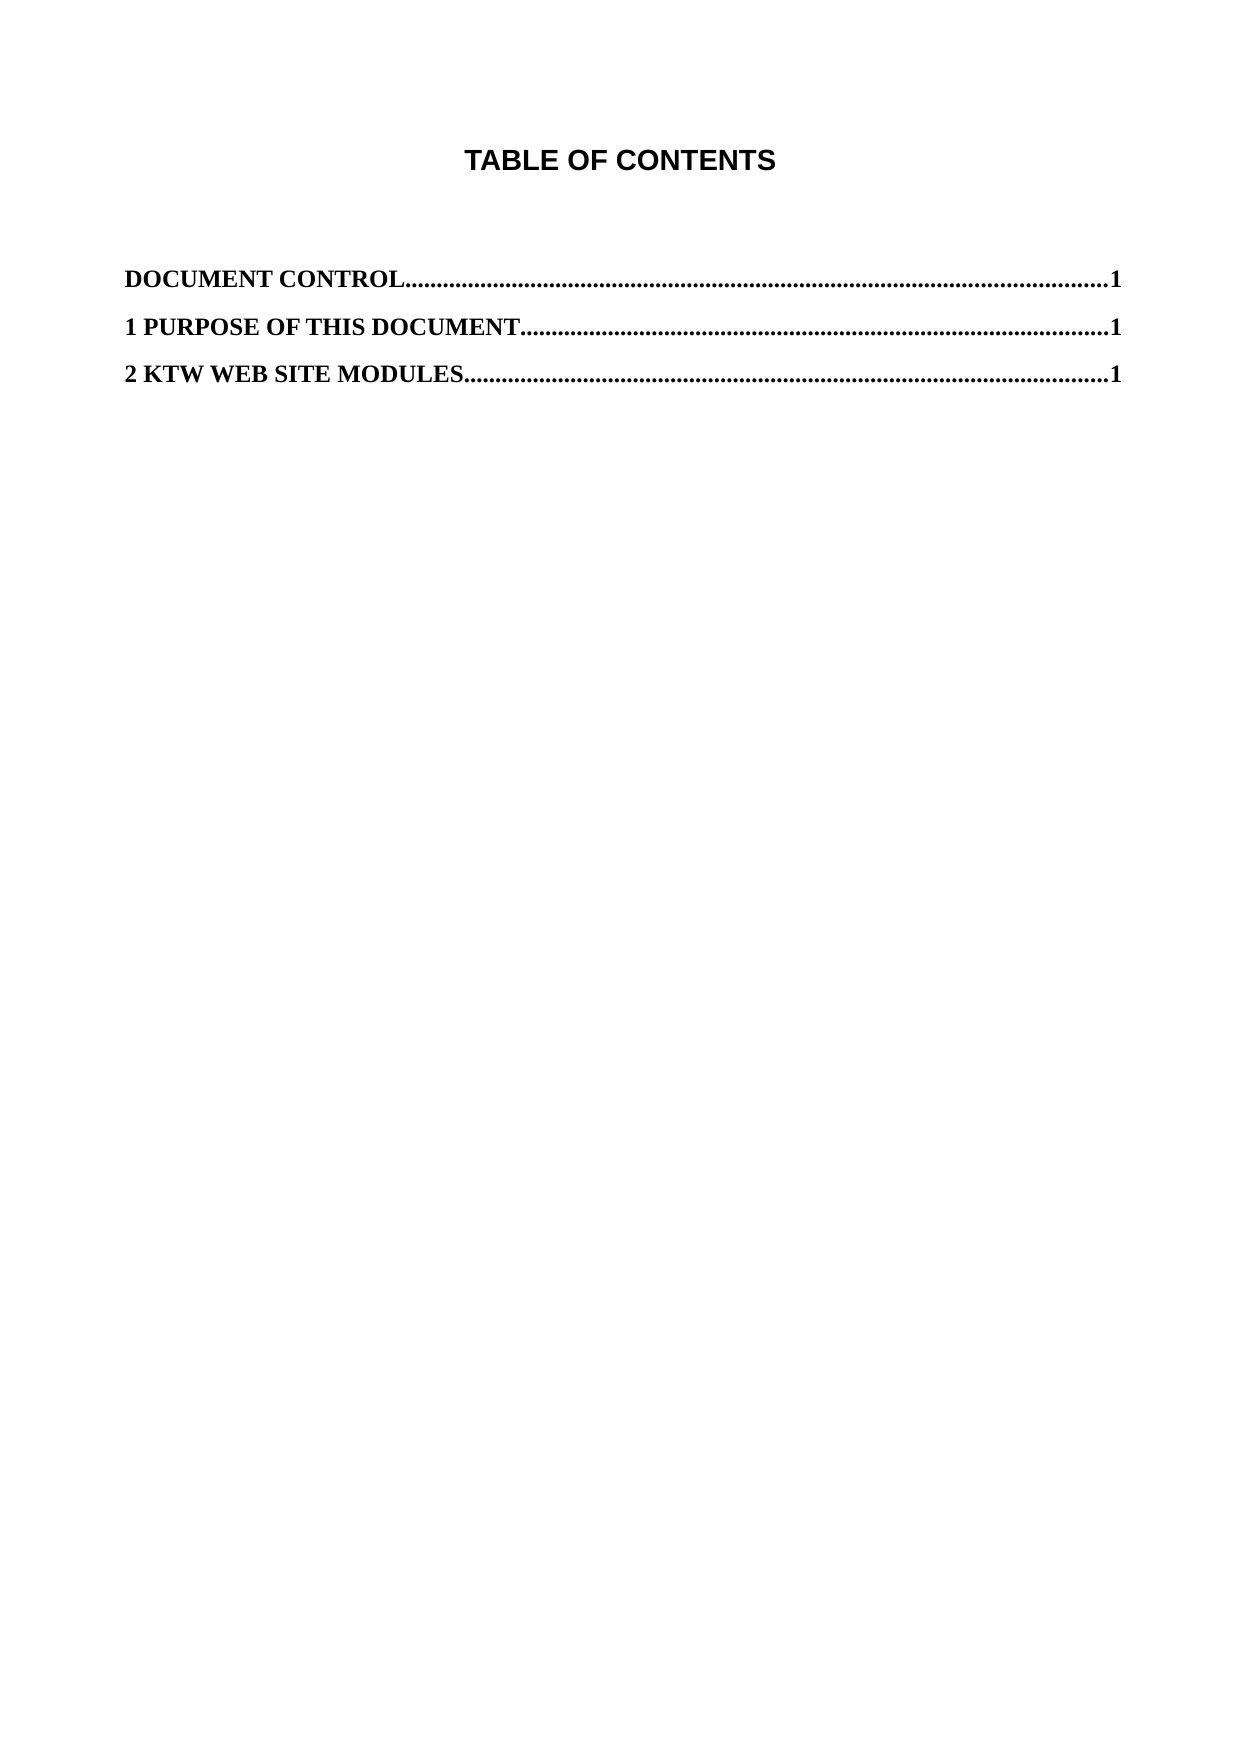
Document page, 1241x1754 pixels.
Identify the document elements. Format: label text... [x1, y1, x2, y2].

text 1 Purpose of this document 1 [118, 312, 1122, 340]
text 2 ktw web site modules 1 [118, 359, 1122, 388]
text Document Control 1 [118, 264, 1122, 293]
subtitle TABLE OF CONTENTS [118, 143, 1122, 177]
